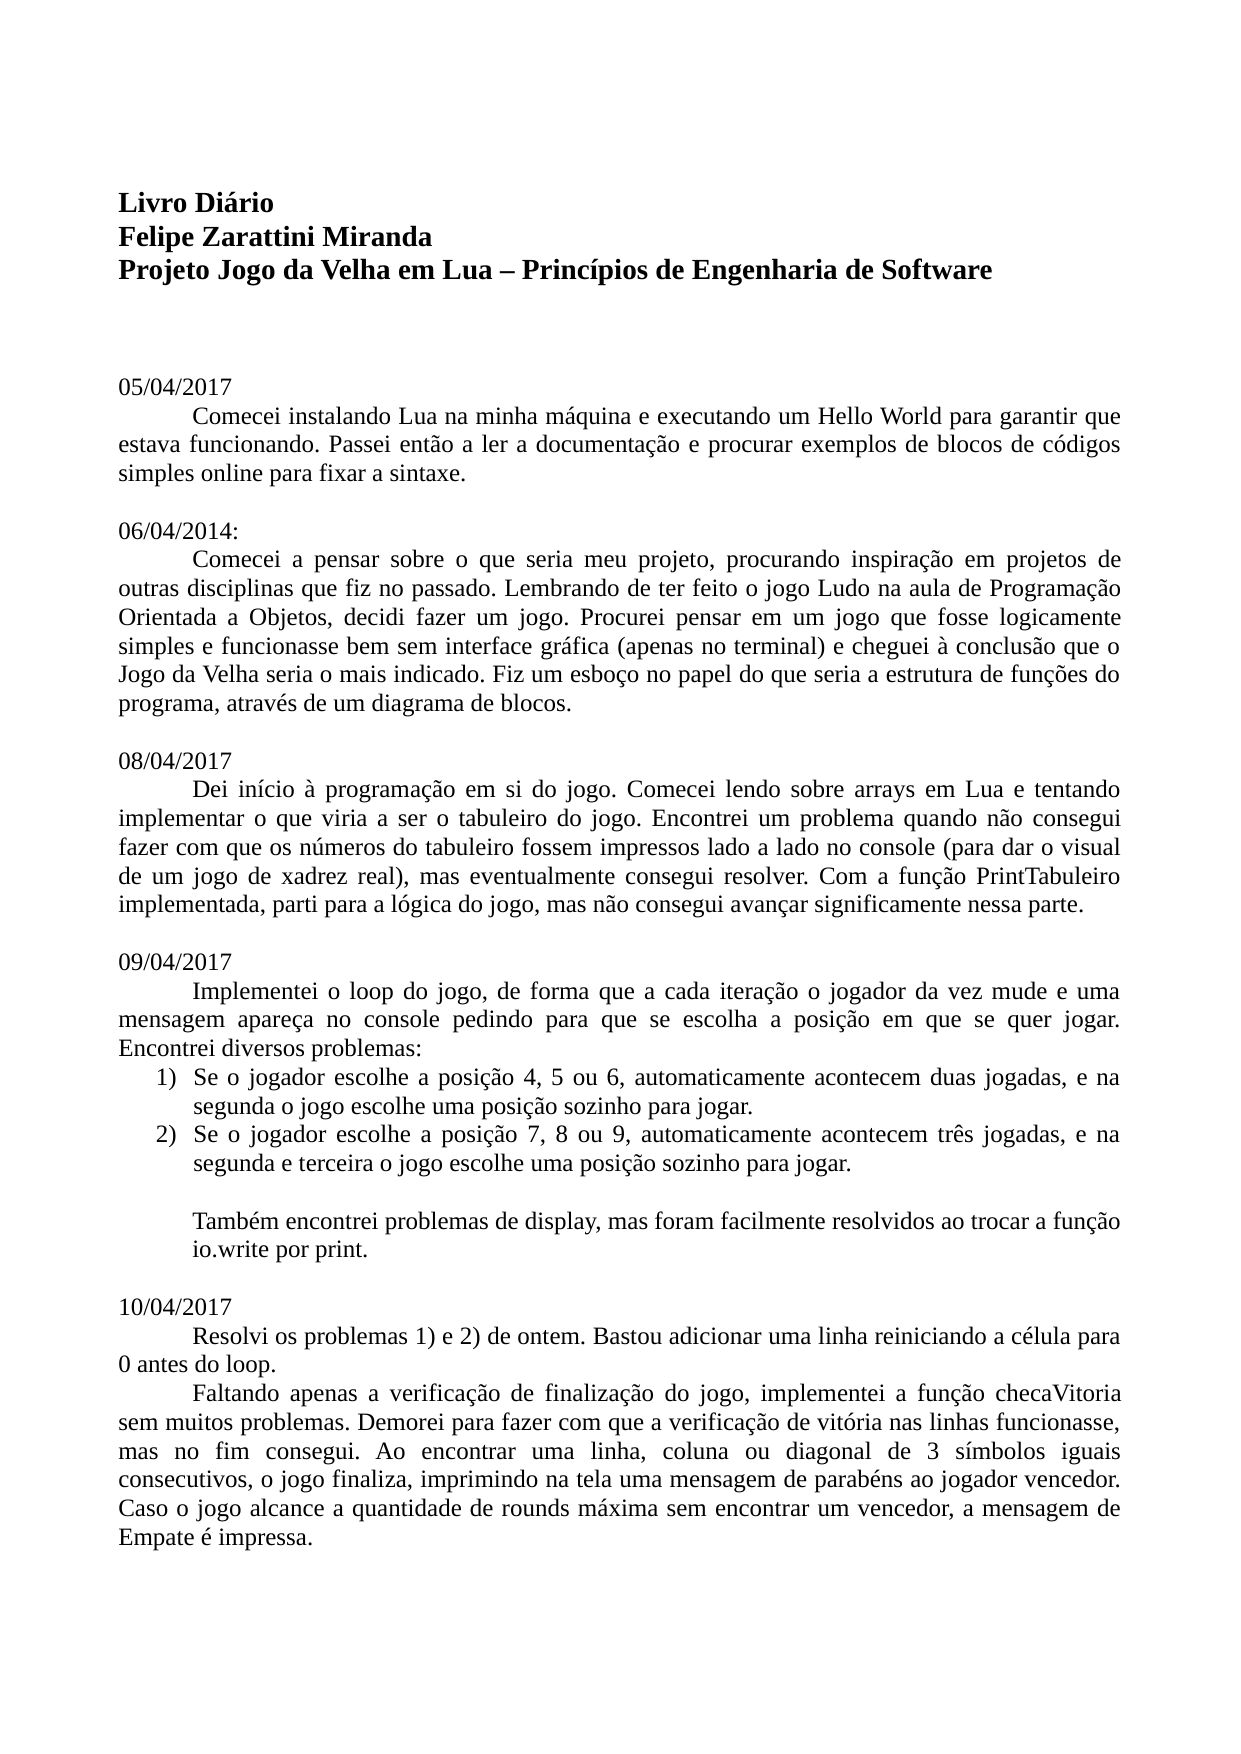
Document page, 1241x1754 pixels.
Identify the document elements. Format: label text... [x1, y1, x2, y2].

text Livro Diário Felipe Zarattini Miranda Projeto Jogo da Velha em Lua – Princípios de Engenharia de Software [118, 185, 1122, 286]
text Comecei instalando Lua na minha máquina e executando um Hello World para garantir que estava funcionando. Passei então a ler a documentação e procurar exemplos de blocos de códigos simples online para fixar a sintaxe. [118, 401, 1122, 487]
text Também encontrei problemas de display, mas foram facilmente resolvidos ao trocar a função [192, 1206, 1122, 1234]
text 06/04/2014: [118, 516, 1122, 544]
list Se o jogador escolhe a posição 4, 5 ou 6, automaticamente acontecem duas jogadas, e na segunda o jogo escolhe uma posição sozinho para jogar. [156, 1062, 1122, 1119]
text 08/04/2017 [118, 746, 1122, 774]
text Implementei o loop do jogo, de forma que a cada iteração o jogador da vez mude e uma mensagem apareça no console pedindo para que se escolha a posição em que se quer jogar. Encontrei diversos problemas: [118, 976, 1122, 1062]
text Resolvi os problemas 1) e 2) de ontem. Bastou adicionar uma linha reiniciando a célula para 0 antes do loop. [118, 1321, 1122, 1378]
text 10/04/2017 [118, 1292, 1122, 1321]
text 05/04/2017 [118, 372, 1122, 401]
text io.write por print. [192, 1234, 1122, 1263]
text Dei início à programação em si do jogo. Comecei lendo sobre arrays em Lua e tentando implementar o que viria a ser o tabuleiro do jogo. Encontrei um problema quando não consegui fazer com que os números do tabuleiro fossem impressos lado a lado no console (para dar o visual de um jogo de xadrez real), mas eventualmente consegui resolver. Com a função PrintTabuleiro implementada, parti para a lógica do jogo, mas não consegui avançar significamente nessa parte. [118, 774, 1122, 918]
list Se o jogador escolhe a posição 7, 8 ou 9, automaticamente acontecem três jogadas, e na segunda e terceira o jogo escolhe uma posição sozinho para jogar. [156, 1119, 1122, 1177]
text Faltando apenas a verificação de finalização do jogo, implementei a função checaVitoria sem muitos problemas. Demorei para fazer com que a verificação de vitória nas linhas funcionasse, mas no fim consegui. Ao encontrar uma linha, coluna ou diagonal de 3 símbolos iguais consecutivos, o jogo finaliza, imprimindo na tela uma mensagem de parabéns ao jogador vencedor. Caso o jogo alcance a quantidade de rounds máxima sem encontrar um vencedor, a mensagem de Empate é impressa. [118, 1378, 1122, 1551]
text 09/04/2017 [118, 947, 1122, 976]
text Comecei a pensar sobre o que seria meu projeto, procurando inspiração em projetos de outras disciplinas que fiz no passado. Lembrando de ter feito o jogo Ludo na aula de Programação Orientada a Objetos, decidi fazer um jogo. Procurei pensar em um jogo que fosse logicamente simples e funcionasse bem sem interface gráfica (apenas no terminal) e cheguei à conclusão que o Jogo da Velha seria o mais indicado. Fiz um esboço no papel do que seria a estrutura de funções do programa, através de um diagrama de blocos. [118, 544, 1122, 717]
